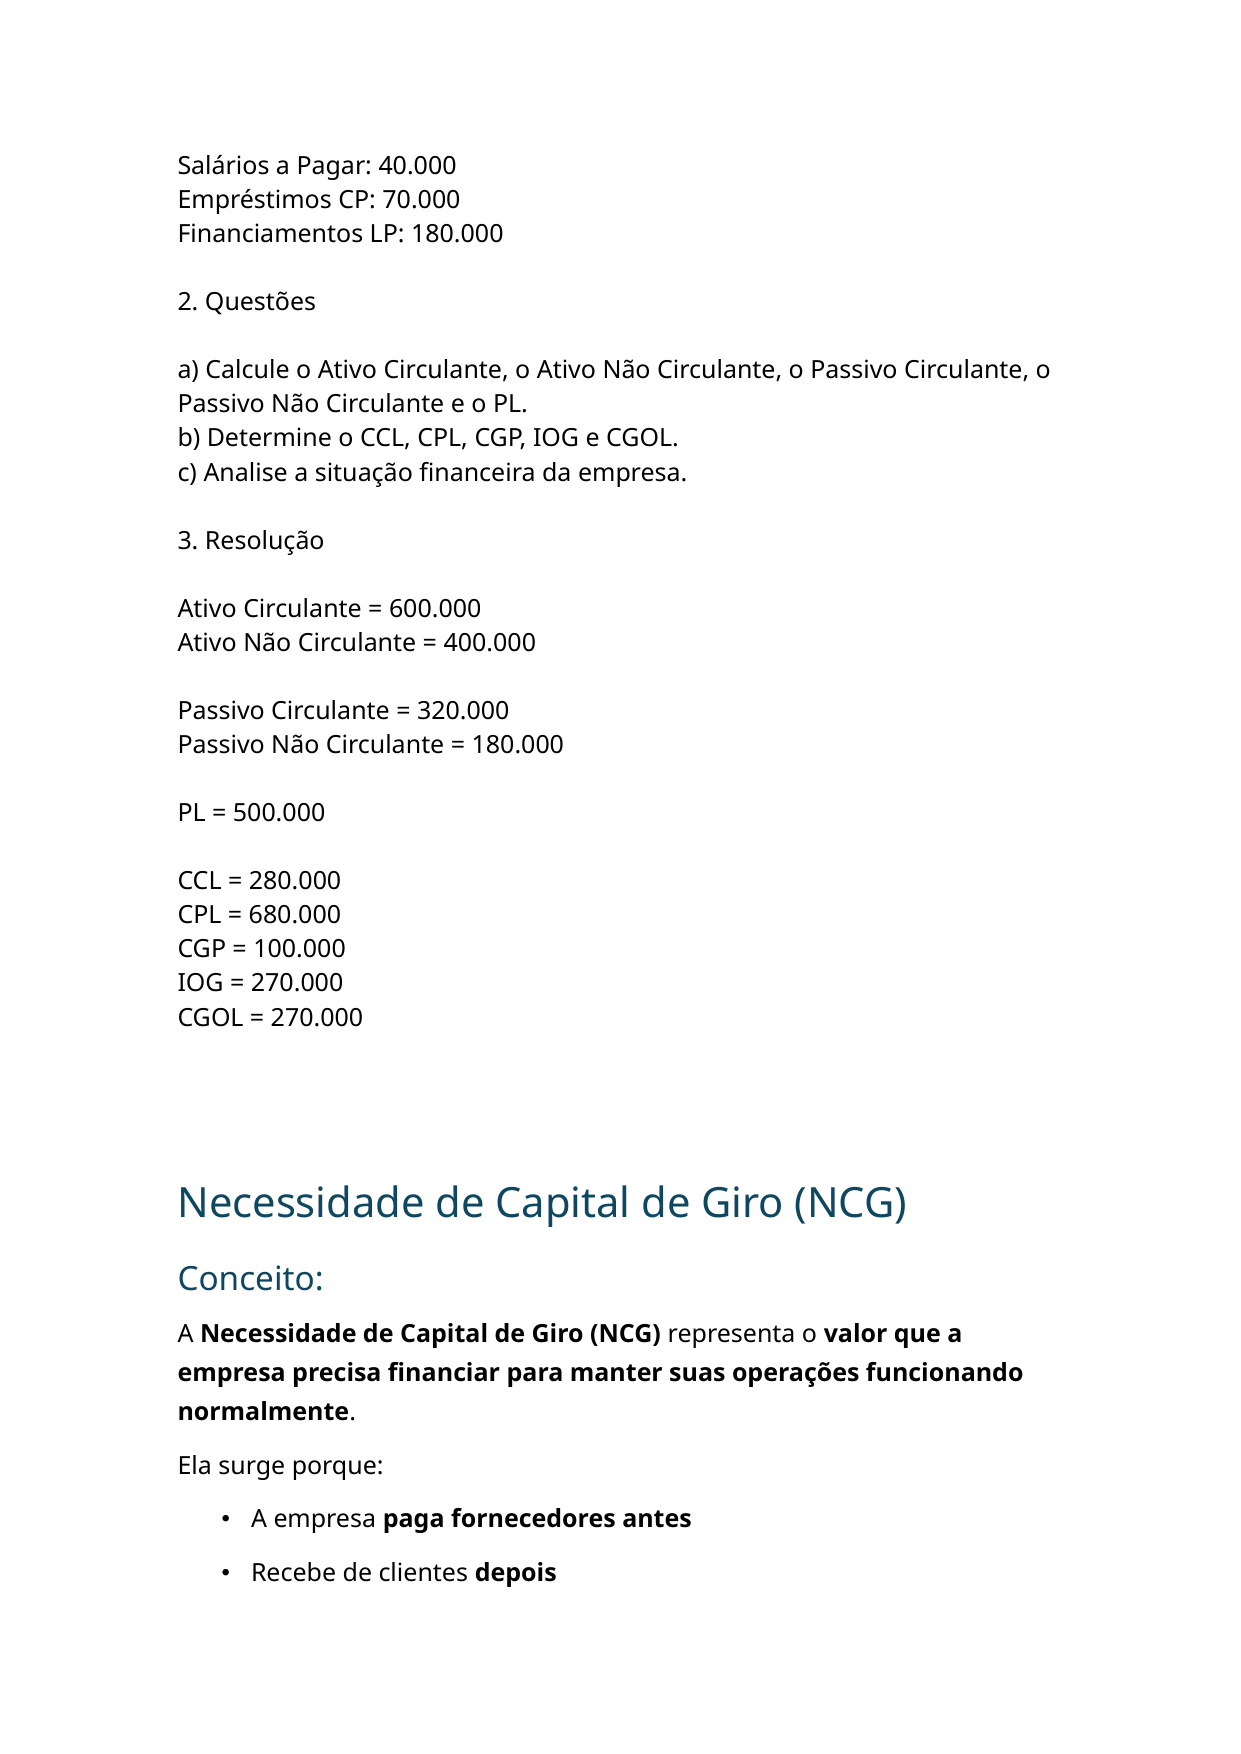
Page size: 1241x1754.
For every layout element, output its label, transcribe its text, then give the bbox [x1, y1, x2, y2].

text Financiamentos LP: 180.000 [177, 216, 1063, 250]
list A empresa paga fornecedores antes [221, 1501, 1063, 1535]
text CGP = 100.000 [177, 931, 1063, 965]
text IOG = 270.000 [177, 965, 1063, 999]
text 2. Questões [177, 284, 1063, 318]
subtitle Conceito: [177, 1255, 1063, 1300]
list Recebe de clientes depois [221, 1555, 1063, 1589]
text Salários a Pagar: 40.000 [177, 148, 1063, 182]
text Ativo Circulante = 600.000 [177, 590, 1063, 624]
text Passivo Circulante = 320.000 [177, 693, 1063, 727]
text CCL = 280.000 [177, 863, 1063, 897]
text PL = 500.000 [177, 795, 1063, 829]
text 3. Resolução [177, 522, 1063, 556]
text c) Analise a situação financeira da empresa. [177, 454, 1063, 488]
text Passivo Não Circulante = 180.000 [177, 727, 1063, 761]
text Ativo Não Circulante = 400.000 [177, 624, 1063, 658]
text b) Determine o CCL, CPL, CGP, IOG e CGOL. [177, 420, 1063, 454]
subtitle Necessidade de Capital de Giro (NCG) [177, 1173, 1063, 1230]
text CGOL = 270.000 [177, 999, 1063, 1033]
text CPL = 680.000 [177, 897, 1063, 931]
text Empréstimos CP: 70.000 [177, 182, 1063, 216]
text a) Calcule o Ativo Circulante, o Ativo Não Circulante, o Passivo Circulante, o Passivo Não Circulante e o PL. [177, 352, 1063, 420]
text A Necessidade de Capital de Giro (NCG) representa o valor que a empresa precisa financiar para manter suas operações funcionando normalmente. [177, 1315, 1063, 1428]
text Ela surge porque: [177, 1447, 1063, 1481]
